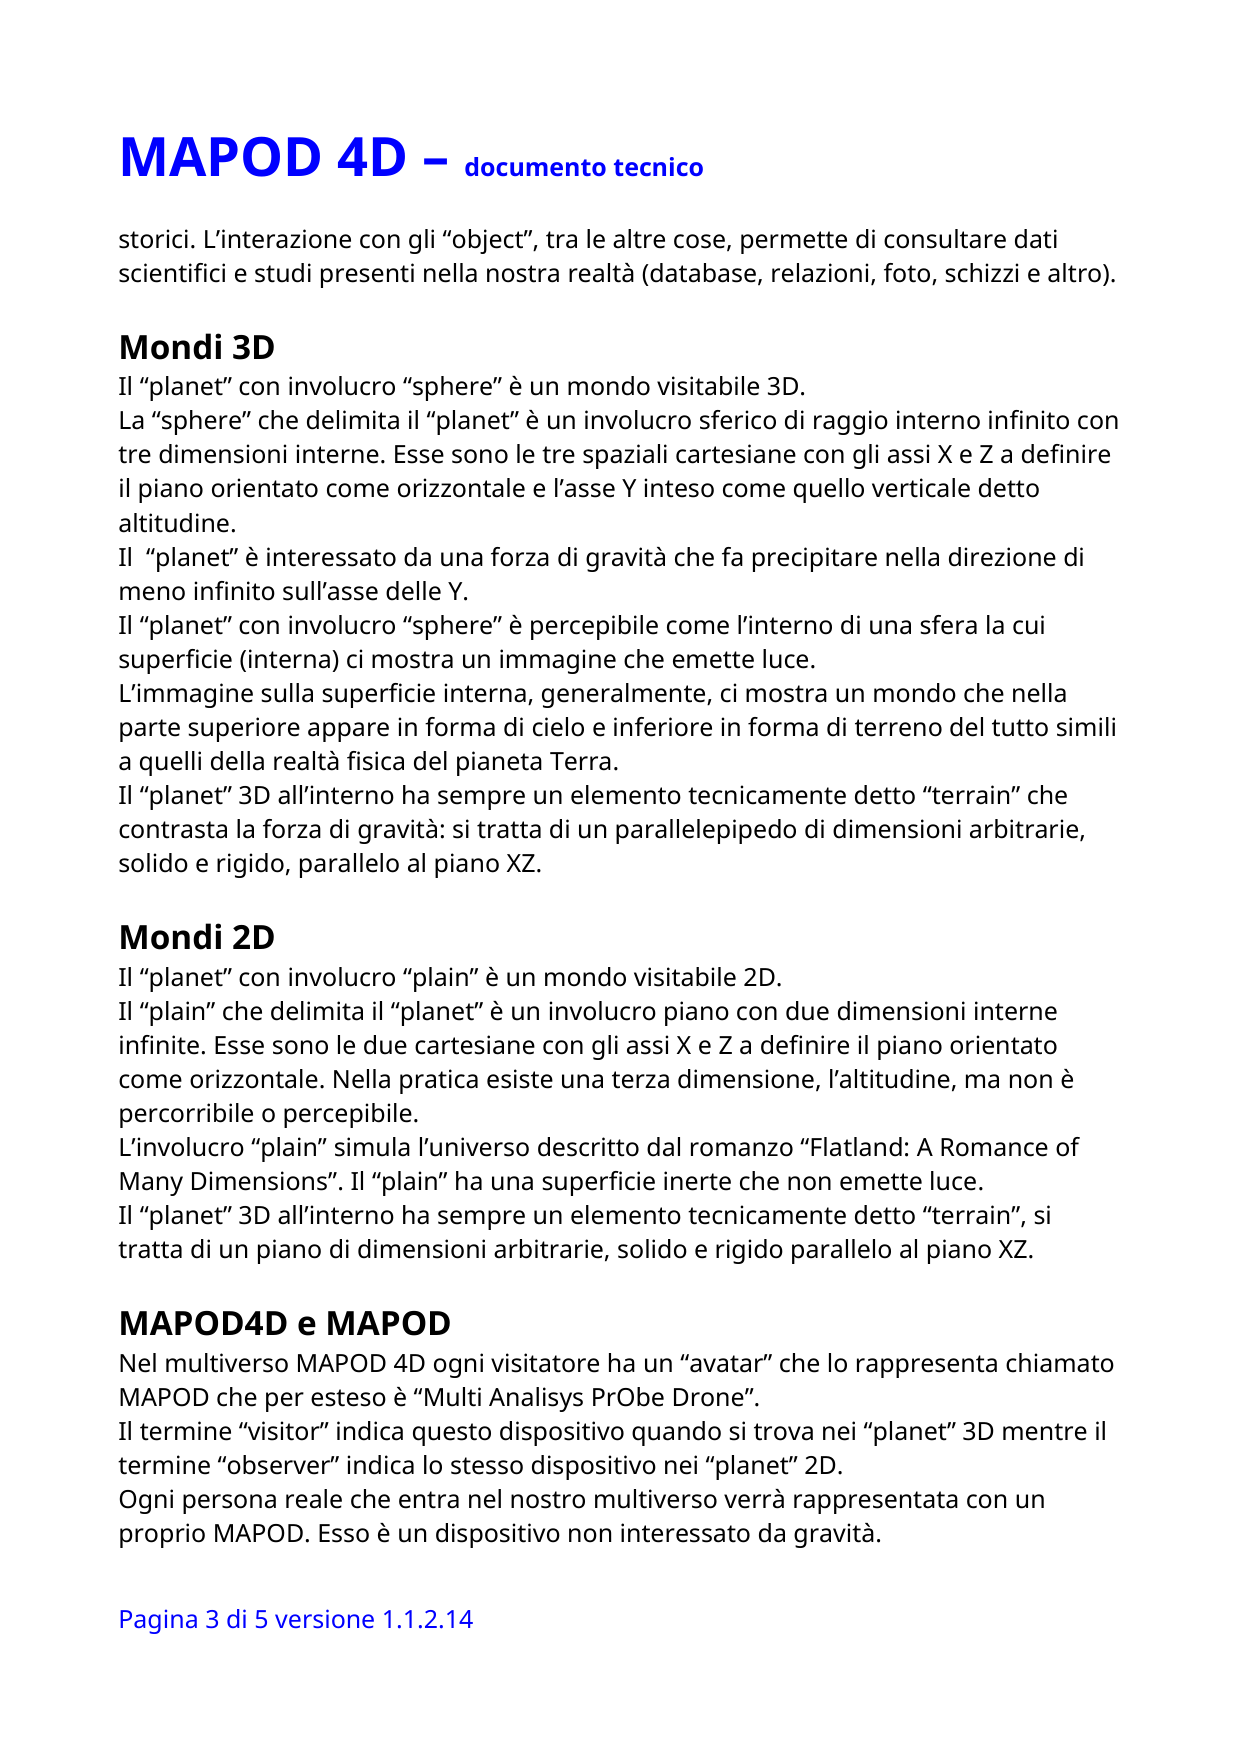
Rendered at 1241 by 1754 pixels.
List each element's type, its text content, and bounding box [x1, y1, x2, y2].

text storici. L’interazione con gli “object”, tra le altre cose, permette di consultare dati scientifici e studi presenti nella nostra realtà (database, relazioni, foto, schizzi e altro). [118, 221, 1122, 289]
text Il “planet” è interessato da una forza di gravità che fa precipitare nella direzione di meno infinito sull’asse delle Y. [118, 539, 1122, 607]
text L’immagine sulla superficie interna, generalmente, ci mostra un mondo che nella parte superiore appare in forma di cielo e inferiore in forma di terreno del tutto simili a quelli della realtà fisica del pianeta Terra. [118, 676, 1122, 778]
text Nel multiverso MAPOD 4D ogni visitatore ha un “avatar” che lo rappresenta chiamato MAPOD che per esteso è “Multi Analisys PrObe Drone”. [118, 1345, 1122, 1413]
text Il “planet” 3D all’interno ha sempre un elemento tecnicamente detto “terrain”, si tratta di un piano di dimensioni arbitrarie, solido e rigido parallelo al piano XZ. [118, 1198, 1122, 1266]
text Il “planet” con involucro “sphere” è percepibile come l’interno di una sfera la cui superficie (interna) ci mostra un immagine che emette luce. [118, 607, 1122, 676]
text MAPOD4D e MAPOD [118, 1300, 1122, 1345]
text Mondi 3D [118, 323, 1122, 369]
text Il “planet” con involucro “plain” è un mondo visitabile 2D. [118, 959, 1122, 993]
text L’involucro “plain” simula l’universo descritto dal romanzo “Flatland: A Romance of Many Dimensions”. Il “plain” ha una superficie inerte che non emette luce. [118, 1130, 1122, 1198]
text Il “planet” 3D all’interno ha sempre un elemento tecnicamente detto “terrain” che contrasta la forza di gravità: si tratta di un parallelepipedo di dimensioni arbitrarie, solido e rigido, parallelo al piano XZ. [118, 778, 1122, 880]
text Il termine “visitor” indica questo dispositivo quando si trova nei “planet” 3D mentre il termine “observer” indica lo stesso dispositivo nei “planet” 2D. [118, 1413, 1122, 1482]
text La “sphere” che delimita il “planet” è un involucro sferico di raggio interno infinito con tre dimensioni interne. Esse sono le tre spaziali cartesiane con gli assi X e Z a definire il piano orientato come orizzontale e l’asse Y inteso come quello verticale detto altitudine. [118, 403, 1122, 539]
text Il “plain” che delimita il “planet” è un involucro piano con due dimensioni interne infinite. Esse sono le due cartesiane con gli assi X e Z a definire il piano orientato come orizzontale. Nella pratica esiste una terza dimensione, l’altitudine, ma non è percorribile o percepibile. [118, 993, 1122, 1130]
text Mondi 2D [118, 914, 1122, 959]
text Il “planet” con involucro “sphere” è un mondo visitabile 3D. [118, 369, 1122, 403]
text Ogni persona reale che entra nel nostro multiverso verrà rappresentata con un proprio MAPOD. Esso è un dispositivo non interessato da gravità. [118, 1482, 1122, 1550]
